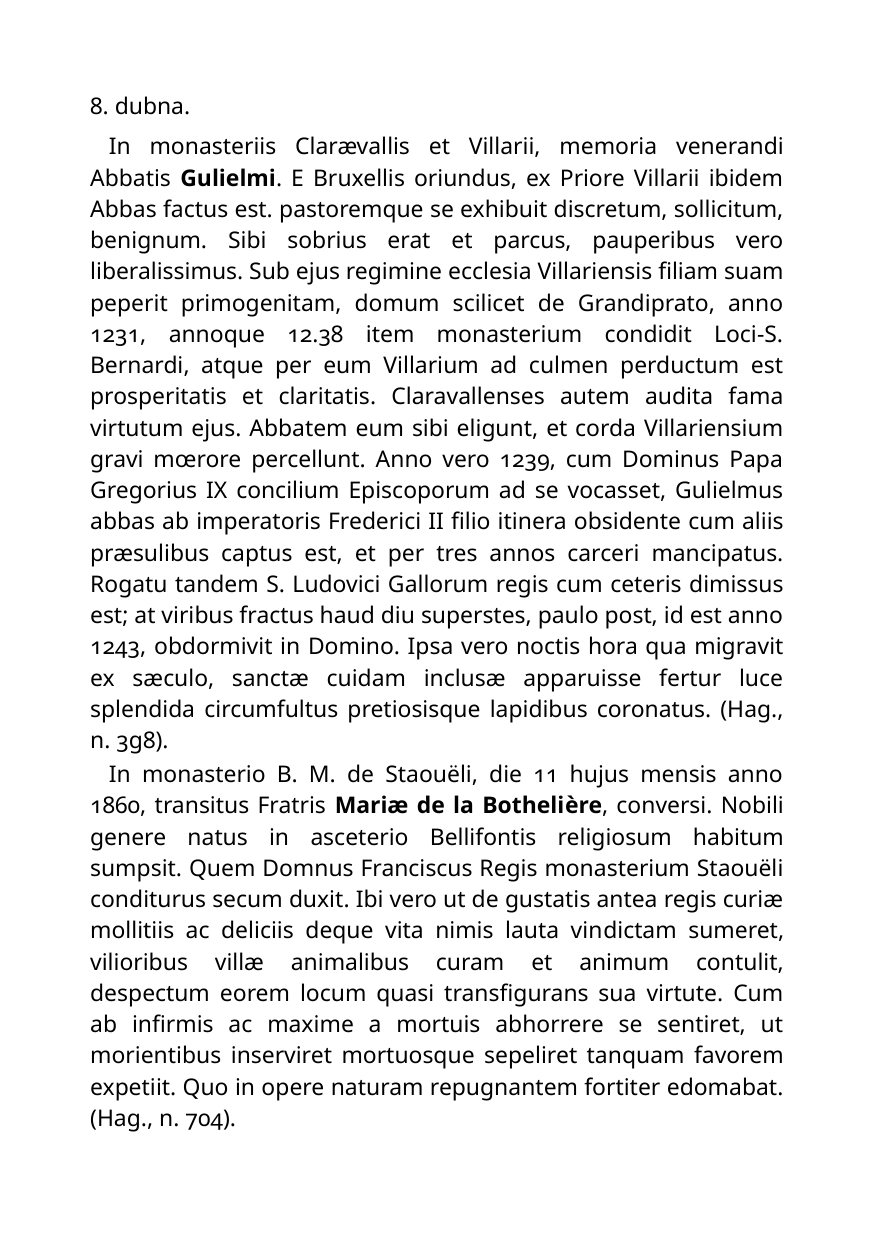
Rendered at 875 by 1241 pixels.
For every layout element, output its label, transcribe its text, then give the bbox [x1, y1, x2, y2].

text In monasterio B. M. de Staouëli, die 11 hujus mensis anno 1860, transitus Fratris Mariæ de la Bothelière, conversi. Nobili genere natus in asceterio Bellifontis religiosum habitum sumpsit. Quem Domnus Franciscus Regis monasterium Staouëli conditurus secum duxit. Ibi vero ut de gustatis antea regis curiæ mollitiis ac deliciis deque vita nimis lauta vin­dictam sumeret, vilioribus villæ animalibus curam et animum contulit, despectum eorem locum quasi transfigurans sua virtute. Cum ab infirmis ac maxime a mortuis abhorrere se sentiret, ut morientibus inserviret mortuosque sepeliret tanquam favorem expetiit. Quo in opere naturam repugnantem fortiter edomabat. (Hag., n. 704). [90, 758, 784, 1133]
text In monasteriis Clarævallis et Villarii, memoria venerandi Abbatis Gulielmi. E Bruxellis oriundus, ex Priore Villarii ibidem Abbas factus est. pastoremque se exhibuit discretum, sollicitum, benignum. Sibi sobrius erat et parcus, pauperibus vero liberalissimus. Sub ejus regimine ecclesia Villariensis filiam suam peperit primogenitam, domum scilicet de Grandiprato, anno 1231, annoque 12.38 item monasterium condidit Loci-S. Bernardi, atque per eum Villarium ad culmen perductum est prosperitatis et claritatis. Claravallenses autem audita fama virtutum ejus. Abbatem eum sibi eligunt, et corda Villariensium gravi mœrore percellunt. Anno vero 1239, cum Dominus Papa Gregorius IX concilium Episcoporum ad se vocasset, Gulielmus abbas ab imperatoris Frederici II filio itinera obsidente cum aliis præsulibus captus est, et per tres annos carceri mancipatus. Rogatu tandem S. Ludovici Gallorum regis cum ceteris dimissus est; at viribus fractus haud diu superstes, paulo post, id est anno 1243, obdormivit in Domino. Ipsa vero noctis hora qua migravit ex sæculo, sanctæ cuidam inclusæ apparuisse fertur luce splendida circumfultus pretiosisque lapidibus coronatus. (Hag., n. 3g8). [90, 130, 784, 755]
text 8. dubna. [90, 90, 784, 121]
